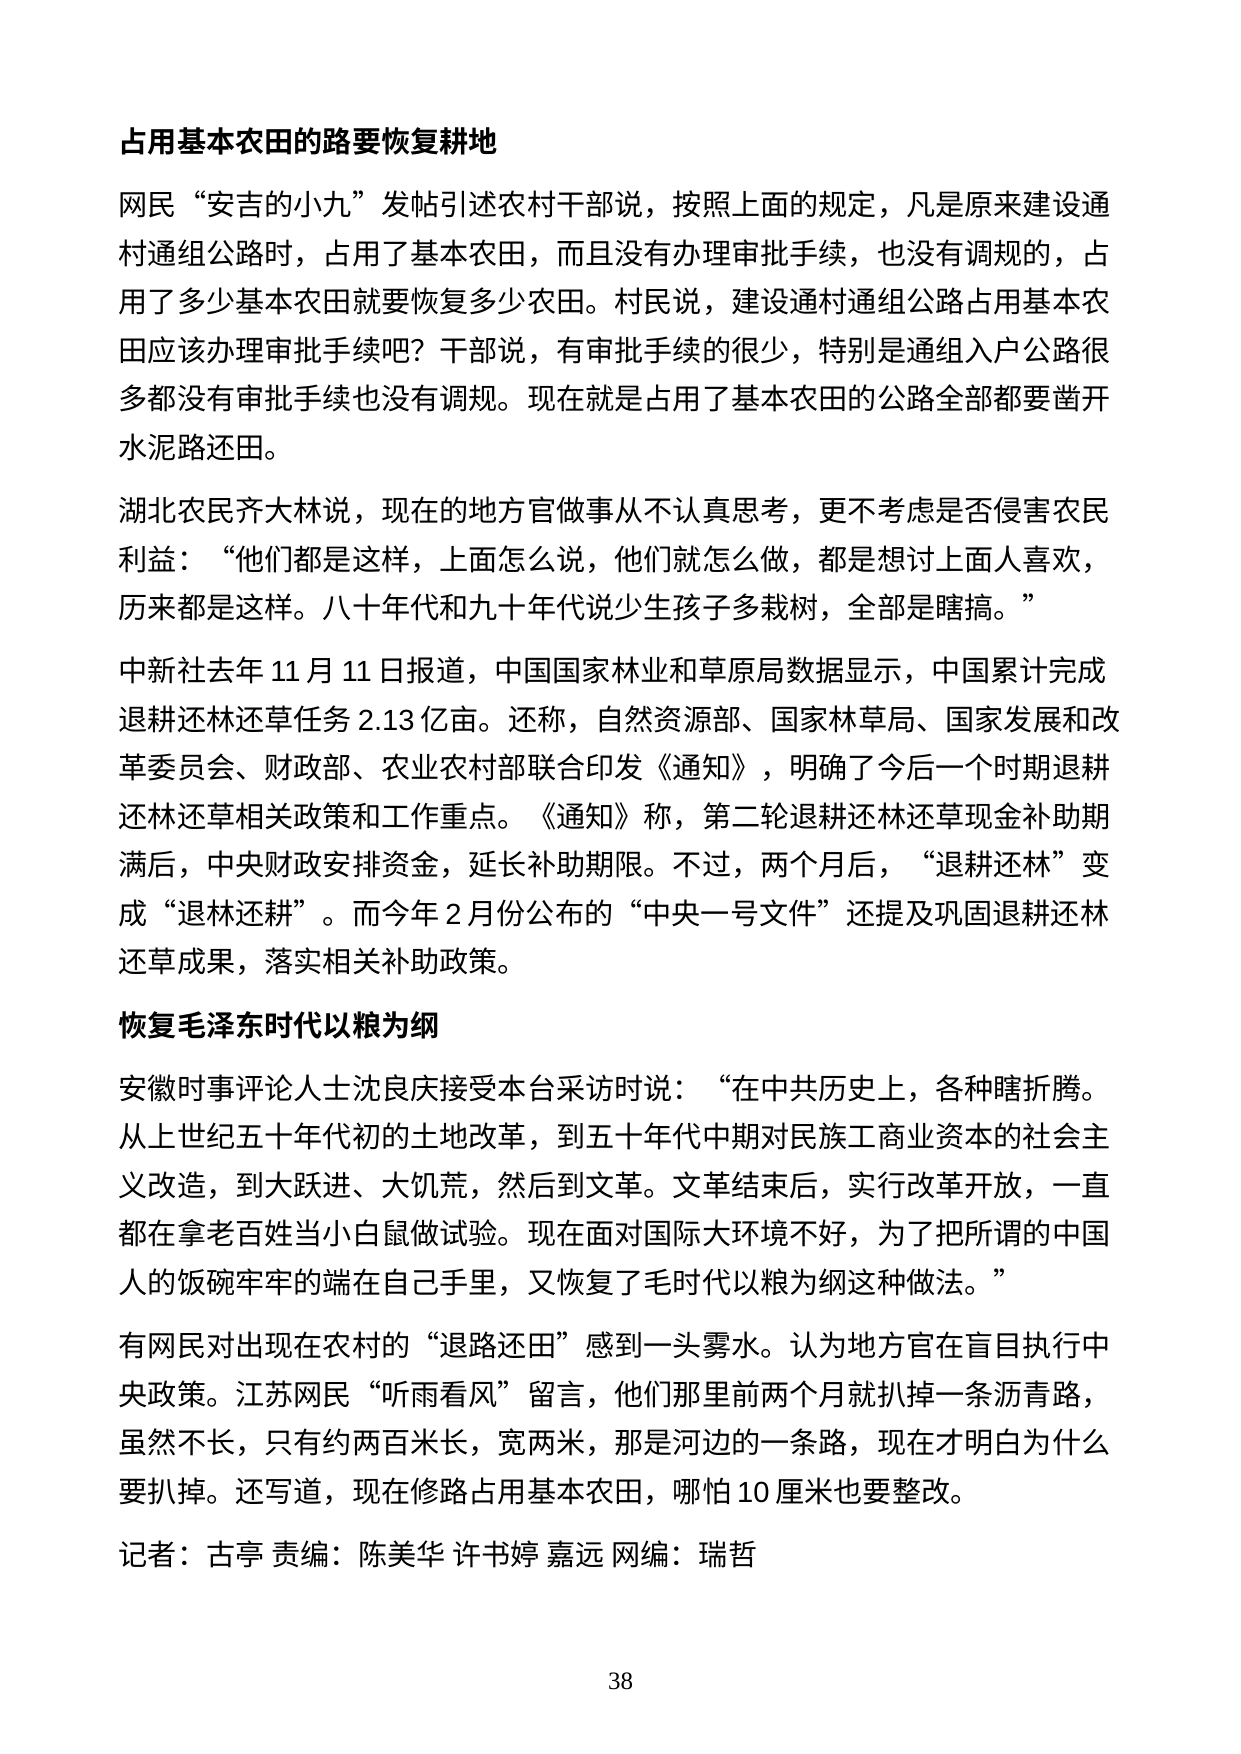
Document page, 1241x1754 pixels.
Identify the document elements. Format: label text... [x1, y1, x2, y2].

text 网民“安吉的小九”发帖引述农村干部说，按照上面的规定，凡是原来建设通村通组公路时，占用了基本农田，而且没有办理审批手续，也没有调规的，占用了多少基本农田就要恢复多少农田。村民说，建设通村通组公路占用基本农田应该办理审批手续吧？干部说，有审批手续的很少，特别是通组入户公路很多都没有审批手续也没有调规。现在就是占用了基本农田的公路全部都要凿开水泥路还田。 [118, 182, 1122, 467]
text 湖北农民齐大林说，现在的地方官做事从不认真思考，更不考虑是否侵害农民利益：“他们都是这样，上面怎么说，他们就怎么做，都是想讨上面人喜欢，历来都是这样。八十年代和九十年代说少生孩子多栽树，全部是瞎搞。” [118, 487, 1122, 627]
text 安徽时事评论人士沈良庆接受本台采访时说：“在中共历史上，各种瞎折腾。从上世纪五十年代初的土地改革，到五十年代中期对民族工商业资本的社会主义改造，到大跃进、大饥荒，然后到文革。文革结束后，实行改革开放，一直都在拿老百姓当小白鼠做试验。现在面对国际大环境不好，为了把所谓的中国人的饭碗牢牢的端在自己手里，又恢复了毛时代以粮为纲这种做法。” [118, 1065, 1122, 1302]
text 有网民对出现在农村的“退路还田”感到一头雾水。认为地方官在盲目执行中央政策。江苏网民“听雨看风”留言，他们那里前两个月就扒掉一条沥青路，虽然不长，只有约两百米长，宽两米，那是河边的一条路，现在才明白为什么要扒掉。还写道，现在修路占用基本农田，哪怕10厘米也要整改。 [118, 1322, 1122, 1510]
text 恢复毛泽东时代以粮为纲 [118, 1002, 1122, 1044]
text 记者：古亭 责编：陈美华 许书婷 嘉远 网编：瑞哲 [118, 1531, 1122, 1573]
text 占用基本农田的路要恢复耕地 [118, 118, 1122, 161]
text 中新社去年11月11日报道，中国国家林业和草原局数据显示，中国累计完成退耕还林还草任务2.13亿亩。还称，自然资源部、国家林草局、国家发展和改革委员会、财政部、农业农村部联合印发《通知》，明确了今后一个时期退耕还林还草相关政策和工作重点。《通知》称，第二轮退耕还林还草现金补助期满后，中央财政安排资金，延长补助期限。不过，两个月后，“退耕还林”变成“退林还耕”。而今年2月份公布的“中央一号文件”还提及巩固退耕还林还草成果，落实相关补助政策。 [118, 648, 1122, 981]
